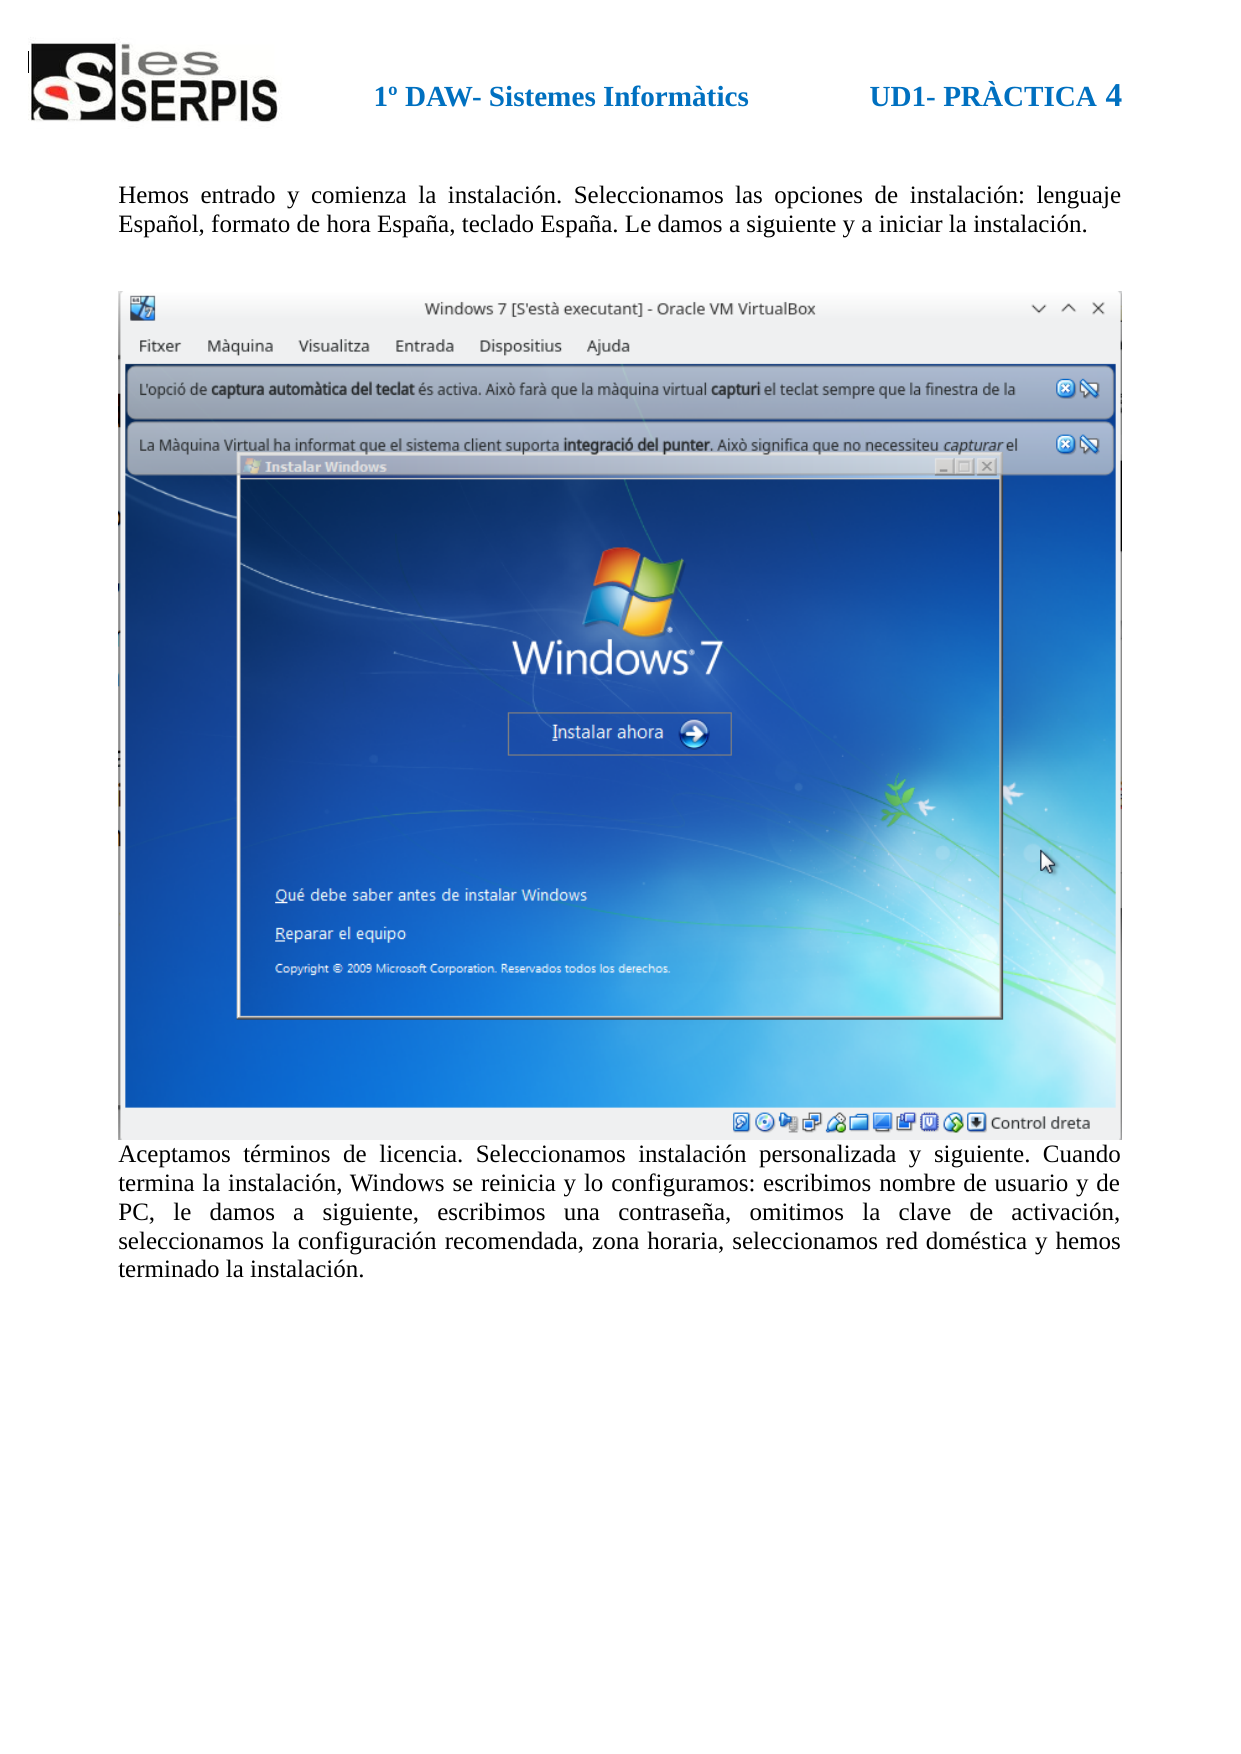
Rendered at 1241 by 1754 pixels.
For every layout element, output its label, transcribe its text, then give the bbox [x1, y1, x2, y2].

text Hemos entrado y comienza la instalación. Seleccionamos las opciones de instalación: lenguaje Español, formato de hora España, teclado España. Le damos a siguiente y a iniciar la instalación. [118, 180, 1122, 238]
text Aceptamos términos de licencia. Seleccionamos instalación personalizada y siguiente. Cuando termina la instalación, Windows se reinicia y lo configuramos: escribimos nombre de usuario y de PC, le damos a siguiente, escribimos una contraseña, omitimos la clave de activación, seleccionamos la configuración recomendada, zona horaria, seleccionamos red doméstica y hemos terminado la instalación. [118, 1140, 1122, 1283]
